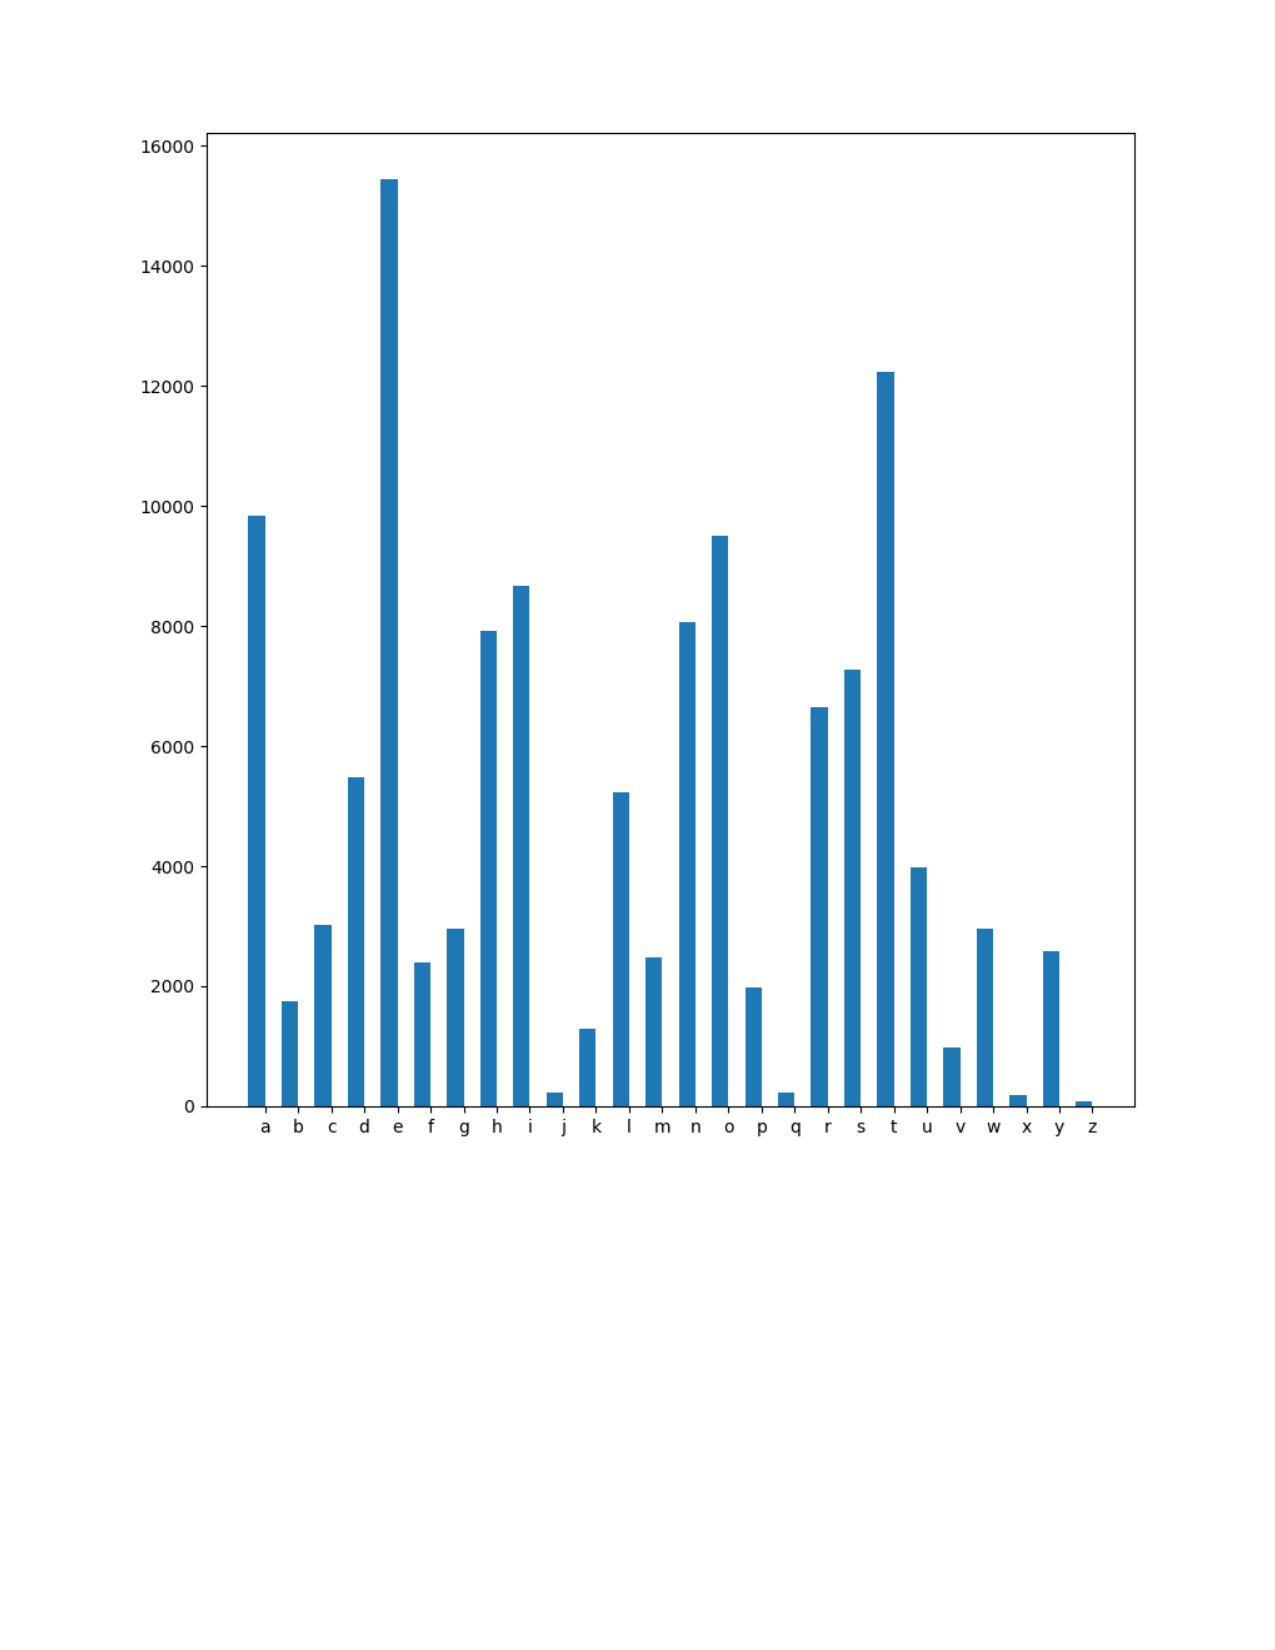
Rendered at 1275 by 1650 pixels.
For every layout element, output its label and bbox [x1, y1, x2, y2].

picture [118, 118, 1157, 1159]
